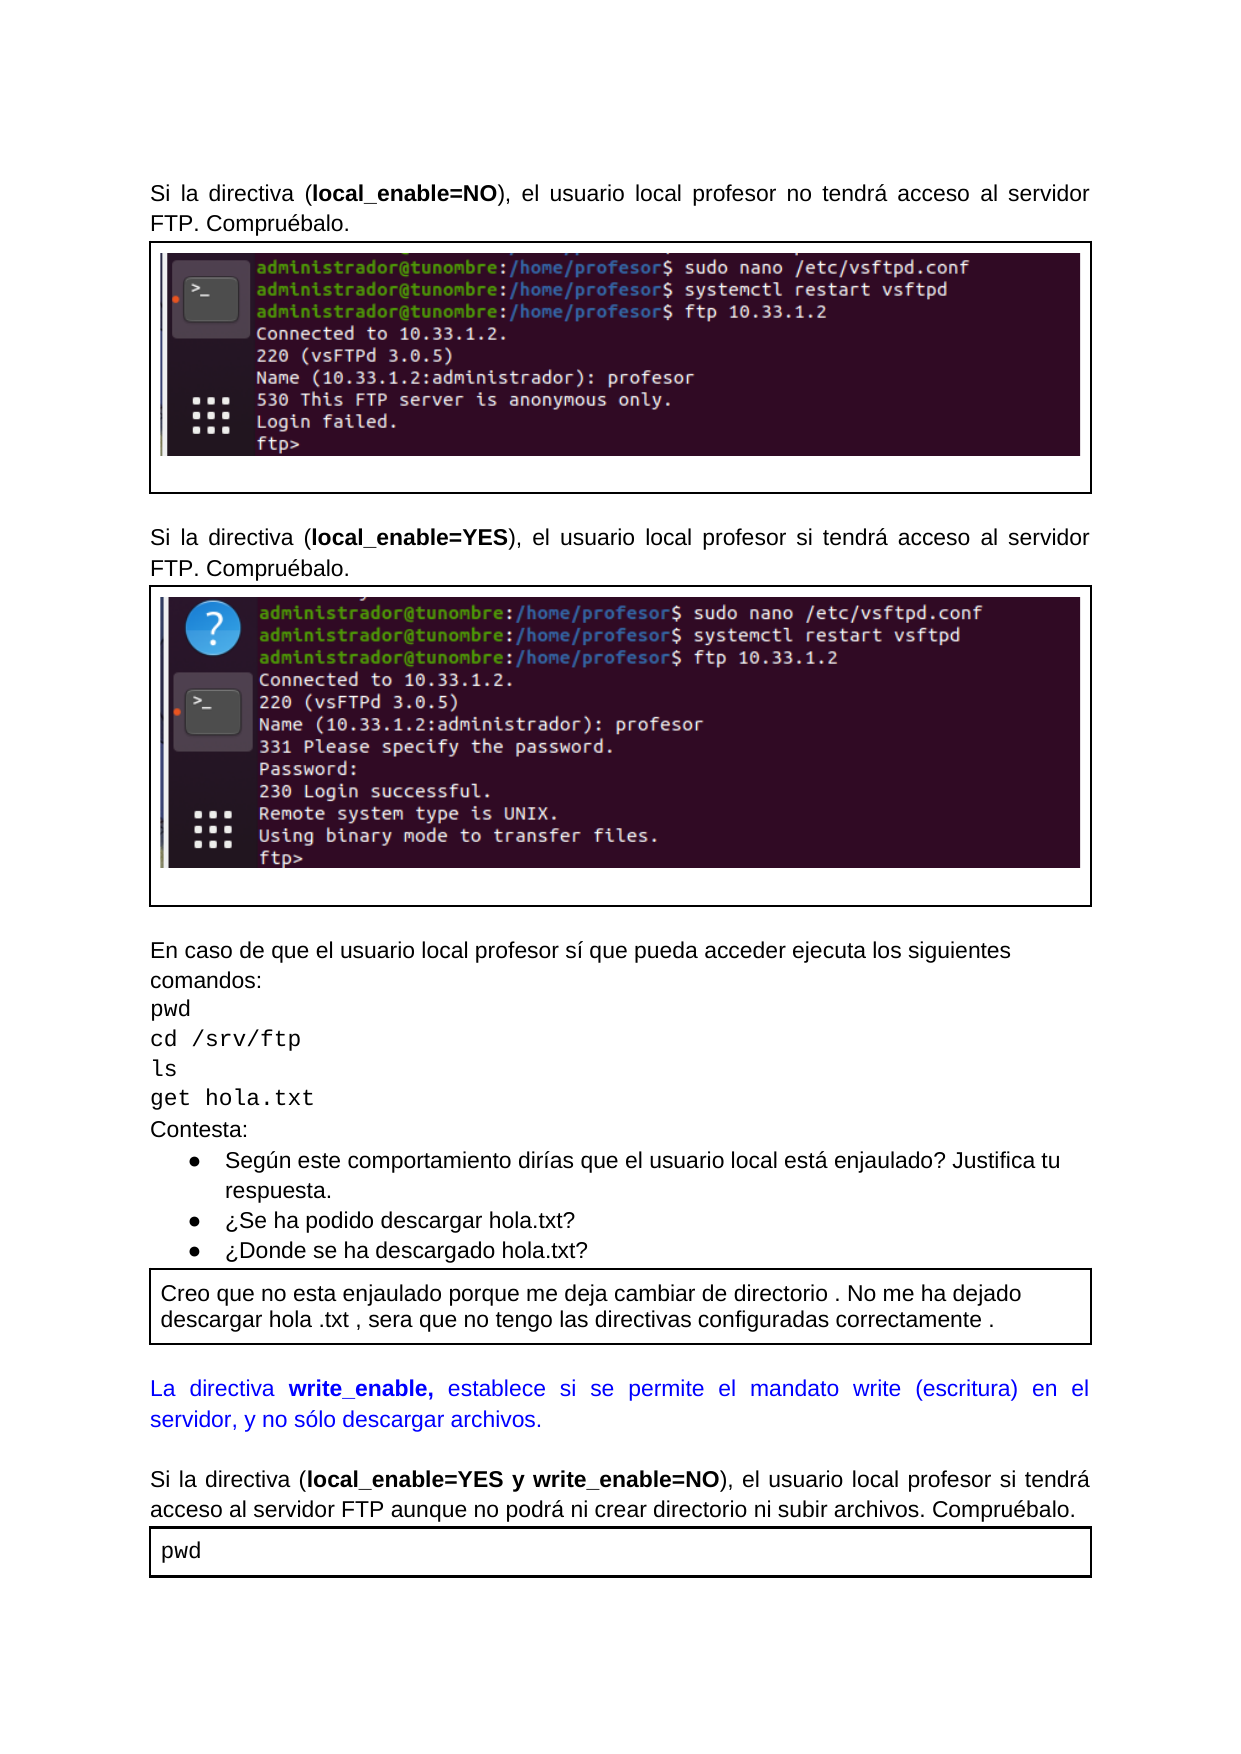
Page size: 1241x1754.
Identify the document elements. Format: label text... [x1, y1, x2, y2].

table_header Creo que no esta enjaulado porque me deja cambiar de directorio . No me ha dejado descargar hola .txt , sera que no tengo las directivas configuradas correctamente . [151, 1270, 1090, 1343]
picture [160, 597, 1080, 868]
text La directiva write_enable, establece si se permite el mandato write (escritura) en el servidor, y no sólo descargar archivos. [150, 1375, 1090, 1432]
table_header [151, 243, 1090, 492]
text Si la directiva (local_enable=NO), el usuario local profesor no tendrá acceso al servidor FTP. Compruébalo. [150, 180, 1090, 237]
list ¿Donde se ha descargado hola.txt? [187, 1237, 1090, 1264]
text Si la directiva (local_enable=YES y write_enable=NO), el usuario local profesor si tendrá acceso al servidor FTP aunque no podrá ni crear directorio ni subir archivos. Compruébalo. [150, 1466, 1090, 1523]
text En caso de que el usuario local profesor sí que pueda acceder ejecuta los siguientes comandos: [150, 937, 1090, 993]
table_header [151, 587, 1090, 904]
picture [160, 253, 1080, 456]
text pwd [150, 997, 1090, 1023]
text Contesta: [150, 1116, 1090, 1143]
list Según este comportamiento dirías que el usuario local está enjaulado? Justifica tu respuesta. [187, 1147, 1090, 1203]
text get hola.txt [150, 1087, 1090, 1113]
table_header pwd [151, 1529, 1090, 1575]
list ¿Se ha podido descargar hola.txt? [187, 1207, 1090, 1233]
text cd /srv/ftp [150, 1027, 1090, 1053]
text Si la directiva (local_enable=YES), el usuario local profesor si tendrá acceso al servidor FTP. Compruébalo. [150, 524, 1090, 581]
text ls [150, 1057, 1090, 1083]
